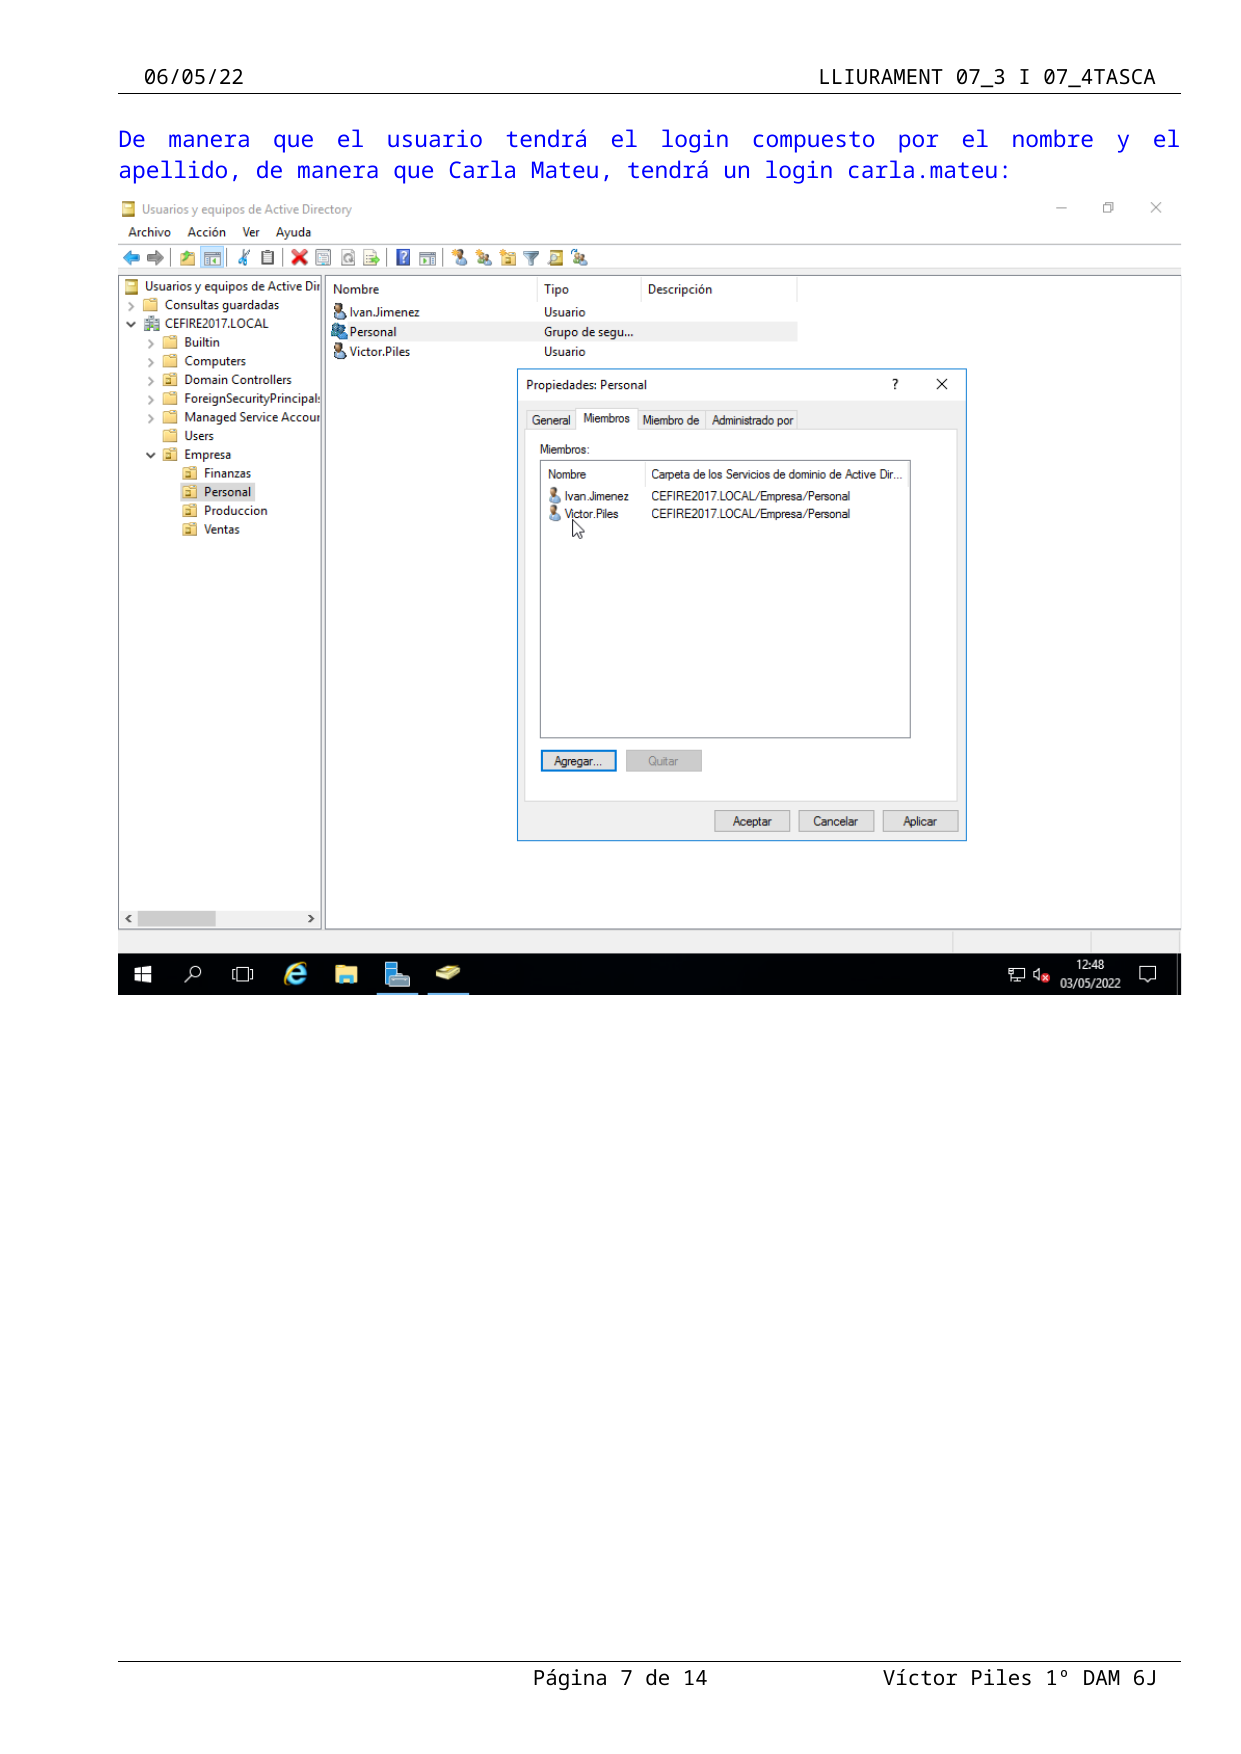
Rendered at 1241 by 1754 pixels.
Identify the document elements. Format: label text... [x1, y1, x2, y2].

picture [118, 197, 1182, 995]
text De manera que el usuario tendrá el login compuesto por el nombre y el apellido, de manera que Carla Mateu, tendrá un login carla.mateu: [118, 123, 1181, 185]
